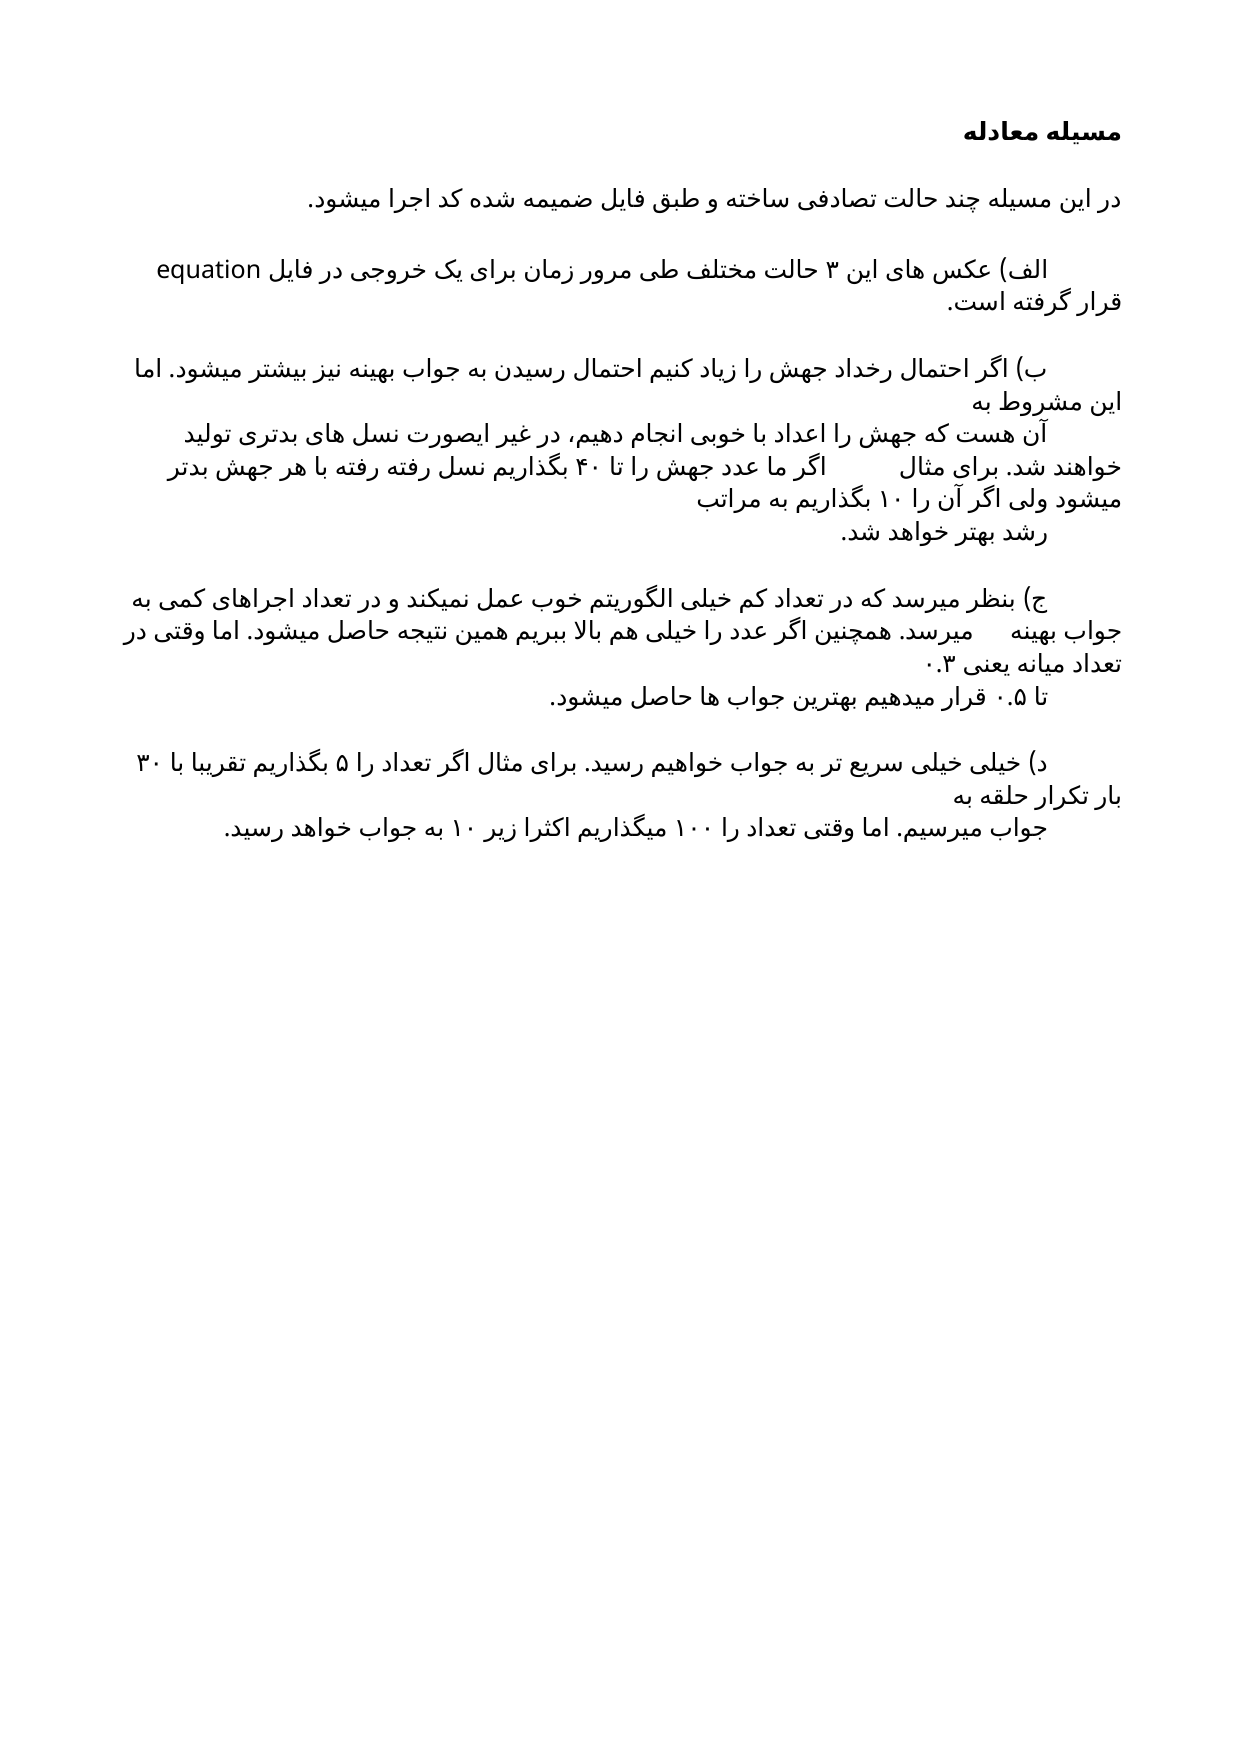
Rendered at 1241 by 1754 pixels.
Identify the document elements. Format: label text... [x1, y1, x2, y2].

text مسیله معادله [118, 118, 1122, 151]
text تا ۰.۵ قرار میدهیم بهترین جواب ها حاصل میشود. [118, 683, 1122, 715]
text د) خیلی خیلی سریع تر به جواب خواهیم رسید. برای مثال اگر تعداد را ۵ بگذاریم تقریبا با ۳۰ بار تکرار حلقه به [118, 749, 1122, 814]
text آن هست که جهش را اعداد با خوبی انجام دهیم، در غیر ایصورت نسل های بدتری تولید خواهند شد. برای مثال اگر ما عدد جهش را تا ۴۰ بگذاریم نسل رفته رفته با هر جهش بدتر میشود ولی اگر آن را ۱۰ بگذاریم به مراتب [118, 420, 1122, 518]
text جواب میرسیم. اما وقتی تعداد را ۱۰۰ میگذاریم اکثرا زیر ۱۰ به جواب خواهد رسید. [118, 814, 1122, 847]
text ب) اگر احتمال رخداد جهش را زیاد کنیم احتمال رسیدن به جواب بهینه نیز بیشتر میشود. اما این مشروط به [118, 355, 1122, 420]
text در این مسیله چند حالت تصادفی ساخته و طبق فایل ضمیمه شده کد اجرا میشود. [118, 185, 1122, 217]
text الف) عکس های این ۳ حالت مختلف طی مرور زمان برای یک خروجی در فایل equation قرار گرفته است. [118, 251, 1122, 321]
text ج) بنظر میرسد که در تعداد کم خیلی الگوریتم خوب عمل نمیکند و در تعداد اجراهای کمی به جواب بهینه میرسد. همچنین اگر عدد را خیلی هم بالا ببریم همین نتیجه حاصل میشود. اما وقتی در تعداد میانه یعنی ۰.۳ [118, 585, 1122, 683]
text رشد بهتر خواهد شد. [118, 518, 1122, 551]
